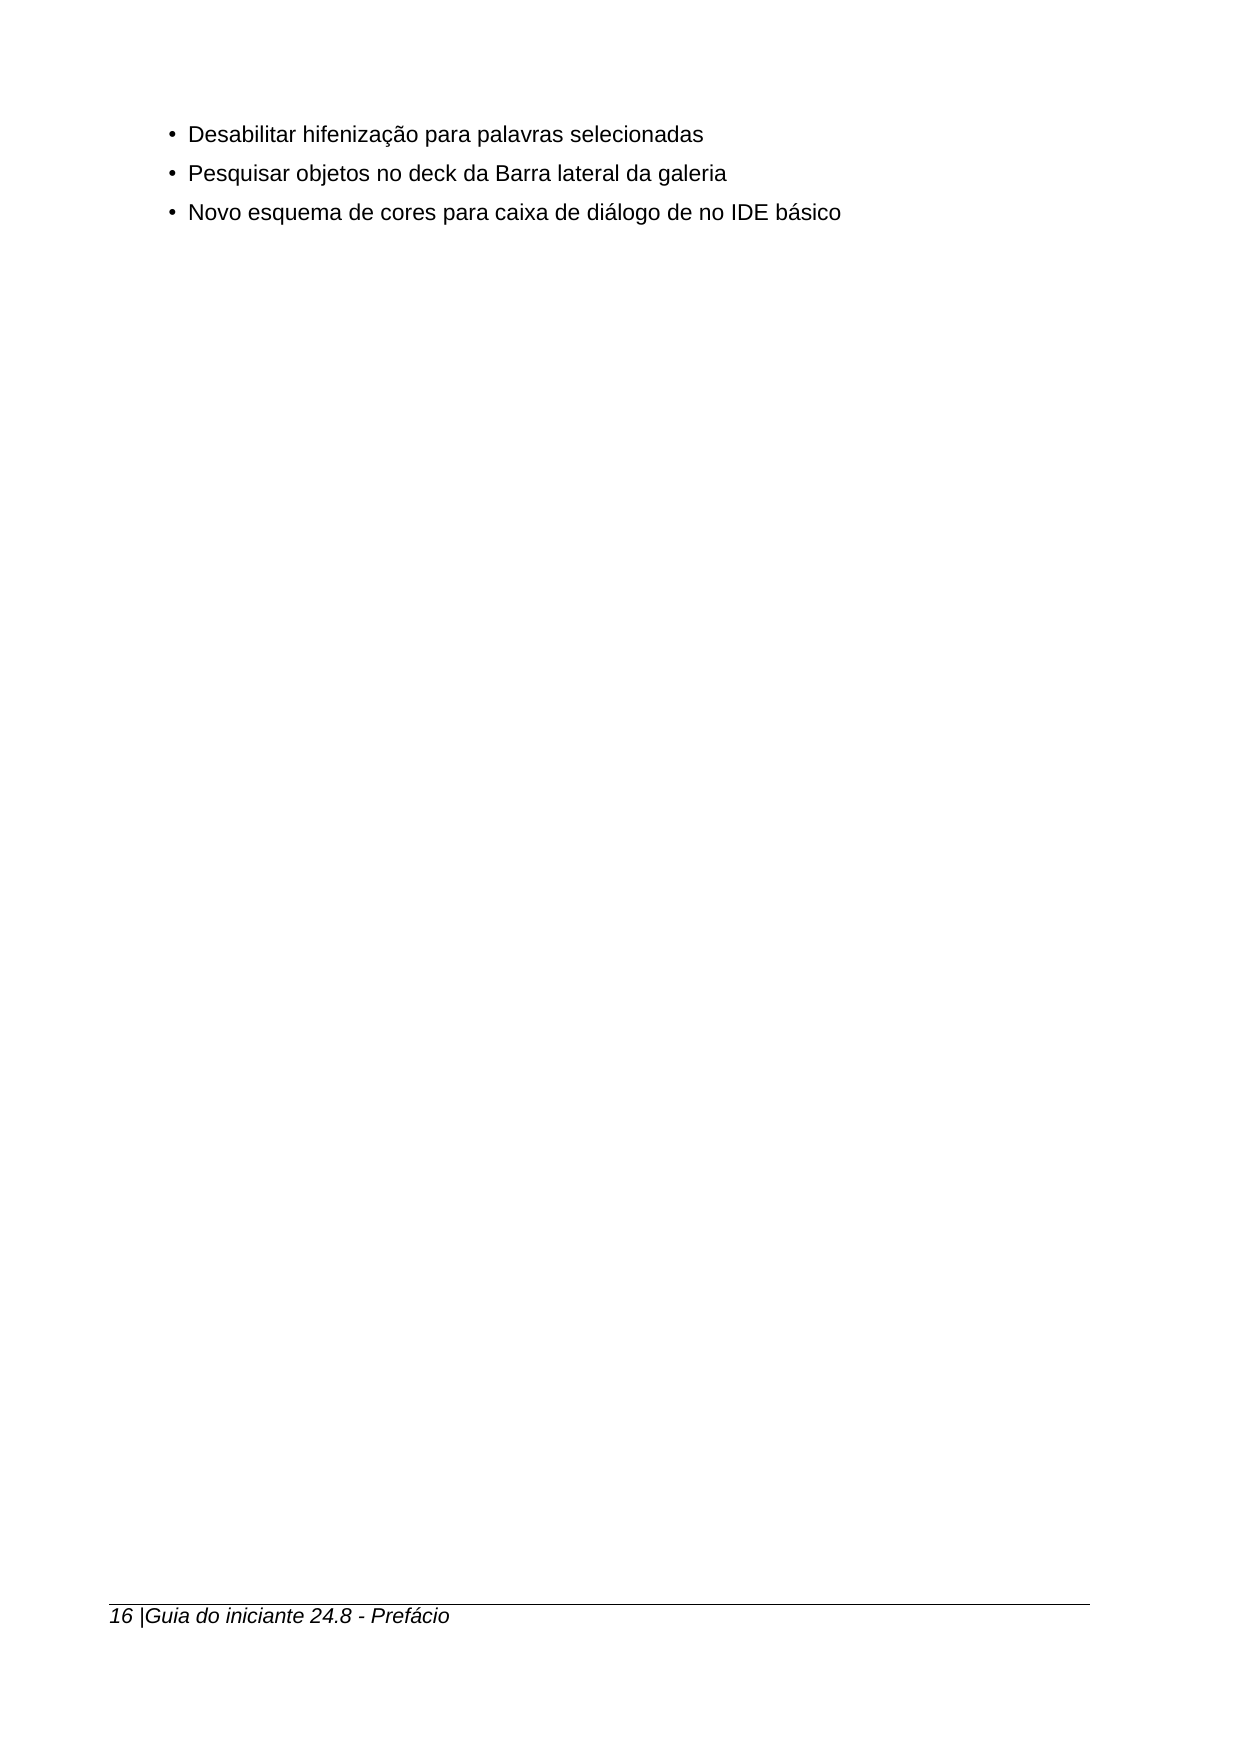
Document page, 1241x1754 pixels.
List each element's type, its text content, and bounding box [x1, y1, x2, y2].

list Pesquisar objetos no deck da Barra lateral da galeria [168, 160, 1090, 186]
list Desabilitar hifenização para palavras selecionadas [168, 121, 1090, 147]
list Novo esquema de cores para caixa de diálogo de no IDE básico [168, 199, 1090, 225]
